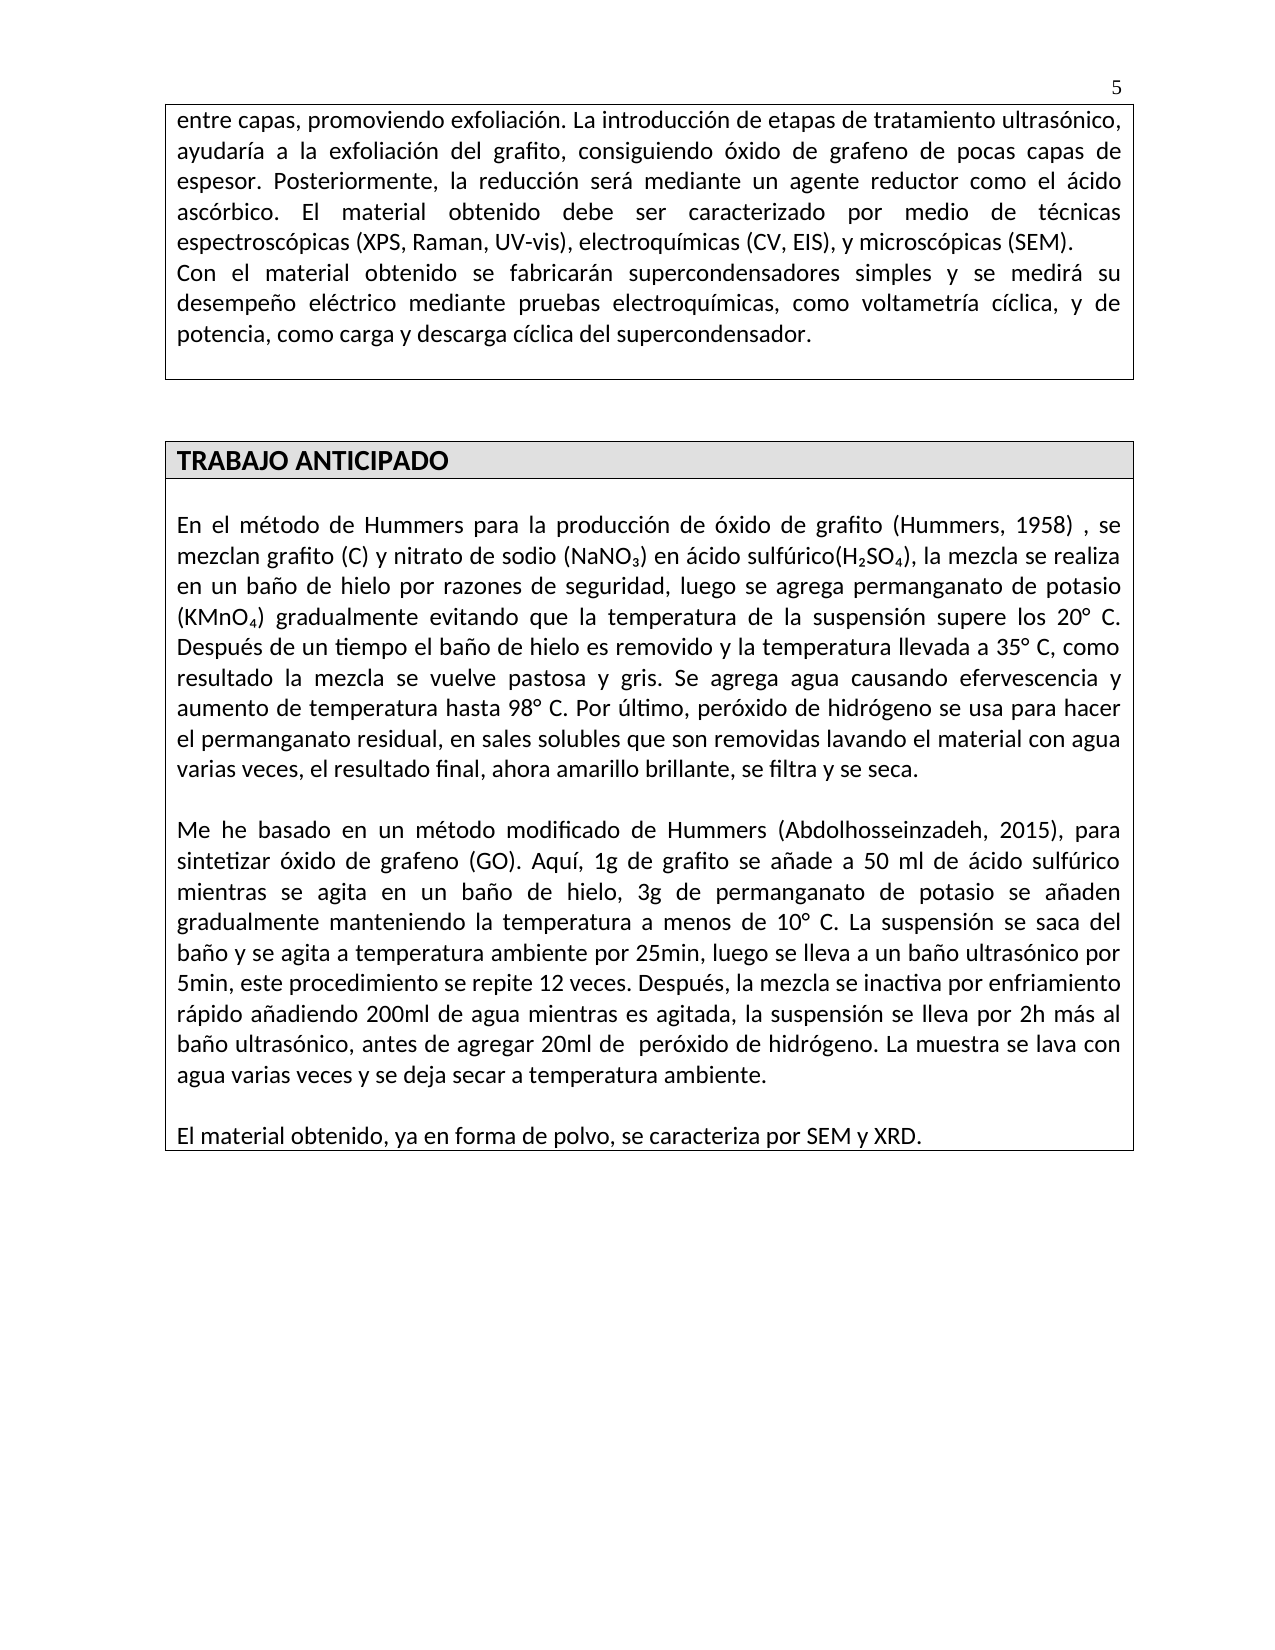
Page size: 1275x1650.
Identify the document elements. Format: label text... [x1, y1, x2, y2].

table_header TRABAJO ANTICIPADO [166, 442, 1133, 478]
table_cell entre capas, promoviendo exfoliación. La introducción de etapas de tratamiento ultrasónico, ayudaría a la exfoliación del grafito, consiguiendo óxido de grafeno de pocas capas de espesor. Posteriormente, la reducción será mediante un agente reductor como el ácido ascórbico. El material obtenido debe ser caracterizado por medio de técnicas espectroscópicas (XPS, Raman, UV-vis), electroquímicas (CV, EIS), y microscópicas (SEM). Con el material obtenido se fabricarán supercondensadores simples y se medirá su desempeño eléctrico mediante pruebas electroquímicas, como voltametría cíclica, y de potencia, como carga y descarga cíclica del supercondensador. [166, 105, 1133, 379]
table_cell En el método de Hummers para la producción de óxido de grafito (Hummers, 1958) , se mezclan grafito (C) y nitrato de sodio (NaNO₃) en ácido sulfúrico(H₂SO₄), la mezcla se realiza en un baño de hielo por razones de seguridad, luego se agrega permanganato de potasio (KMnO₄) gradualmente evitando que la temperatura de la suspensión supere los 20° C. Después de un tiempo el baño de hielo es removido y la temperatura llevada a 35° C, como resultado la mezcla se vuelve pastosa y gris. Se agrega agua causando efervescencia y aumento de temperatura hasta 98° C. Por último, peróxido de hidrógeno se usa para hacer el permanganato residual, en sales solubles que son removidas lavando el material con agua varias veces, el resultado final, ahora amarillo brillante, se filtra y se seca. Me he basado en un método modificado de Hummers (Abdolhosseinzadeh, 2015), para sintetizar óxido de grafeno (GO). Aquí, 1g de grafito se añade a 50 ml de ácido sulfúrico mientras se agita en un baño de hielo, 3g de permanganato de potasio se añaden gradualmente manteniendo la temperatura a menos de 10° C. La suspensión se saca del baño y se agita a temperatura ambiente por 25min, luego se lleva a un baño ultrasónico por 5min, este procedimiento se repite 12 veces. Después, la mezcla se inactiva por enfriamiento rápido añadiendo 200ml de agua mientras es agitada, la suspensión se lleva por 2h más al baño ultrasónico, antes de agregar 20ml de peróxido de hidrógeno. La muestra se lava con agua varias veces y se deja secar a temperatura ambiente. El material obtenido, ya en forma de polvo, se caracteriza por SEM y XRD. [166, 479, 1133, 1150]
